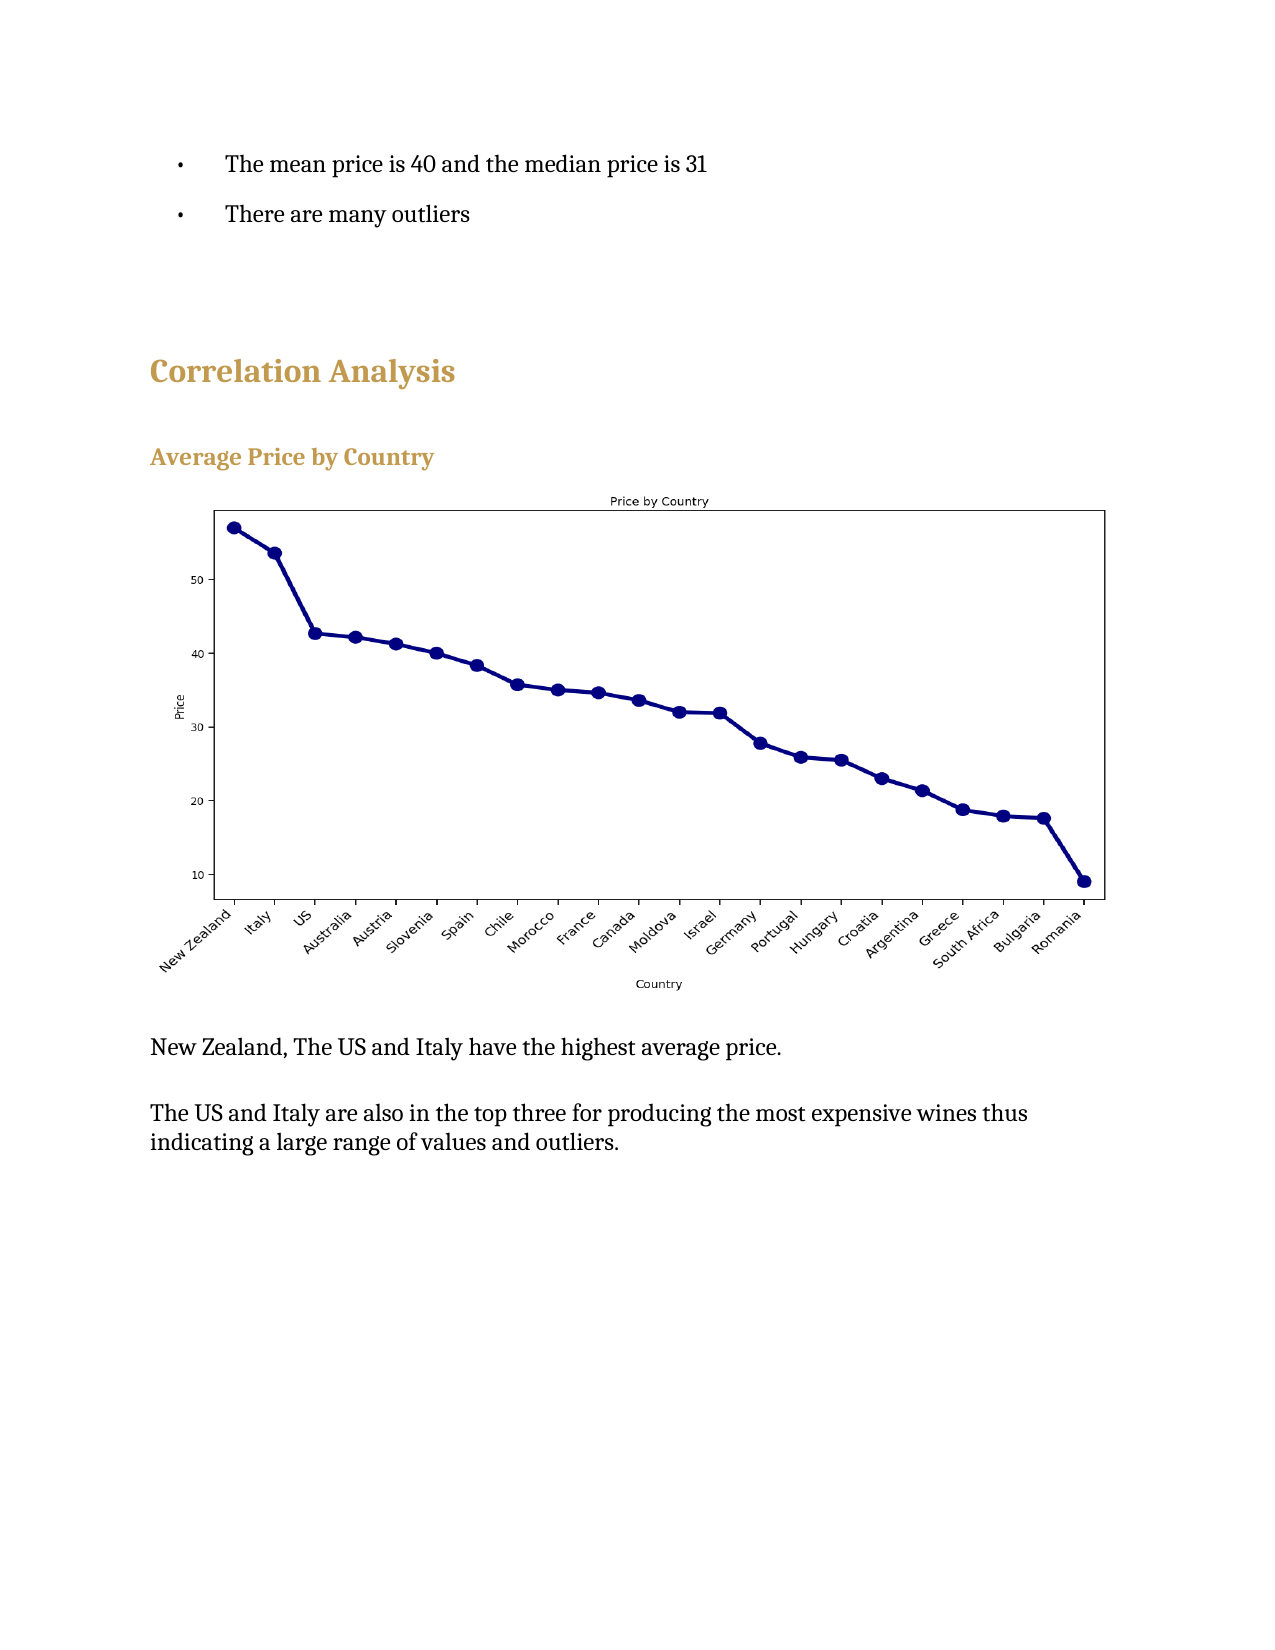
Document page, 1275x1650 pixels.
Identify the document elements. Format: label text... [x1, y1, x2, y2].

text The US and Italy are also in the top three for producing the most expensive wines thus indicating a large range of values and outliers. [150, 1099, 1125, 1157]
list There are many outliers [175, 199, 1125, 228]
list The mean price is 40 and the median price is 31 [175, 150, 1125, 179]
text Correlation Analysis [150, 352, 1125, 391]
subtitle Average Price by Country [150, 443, 1125, 472]
text New Zealand, The US and Italy have the highest average price. [150, 1033, 1125, 1062]
